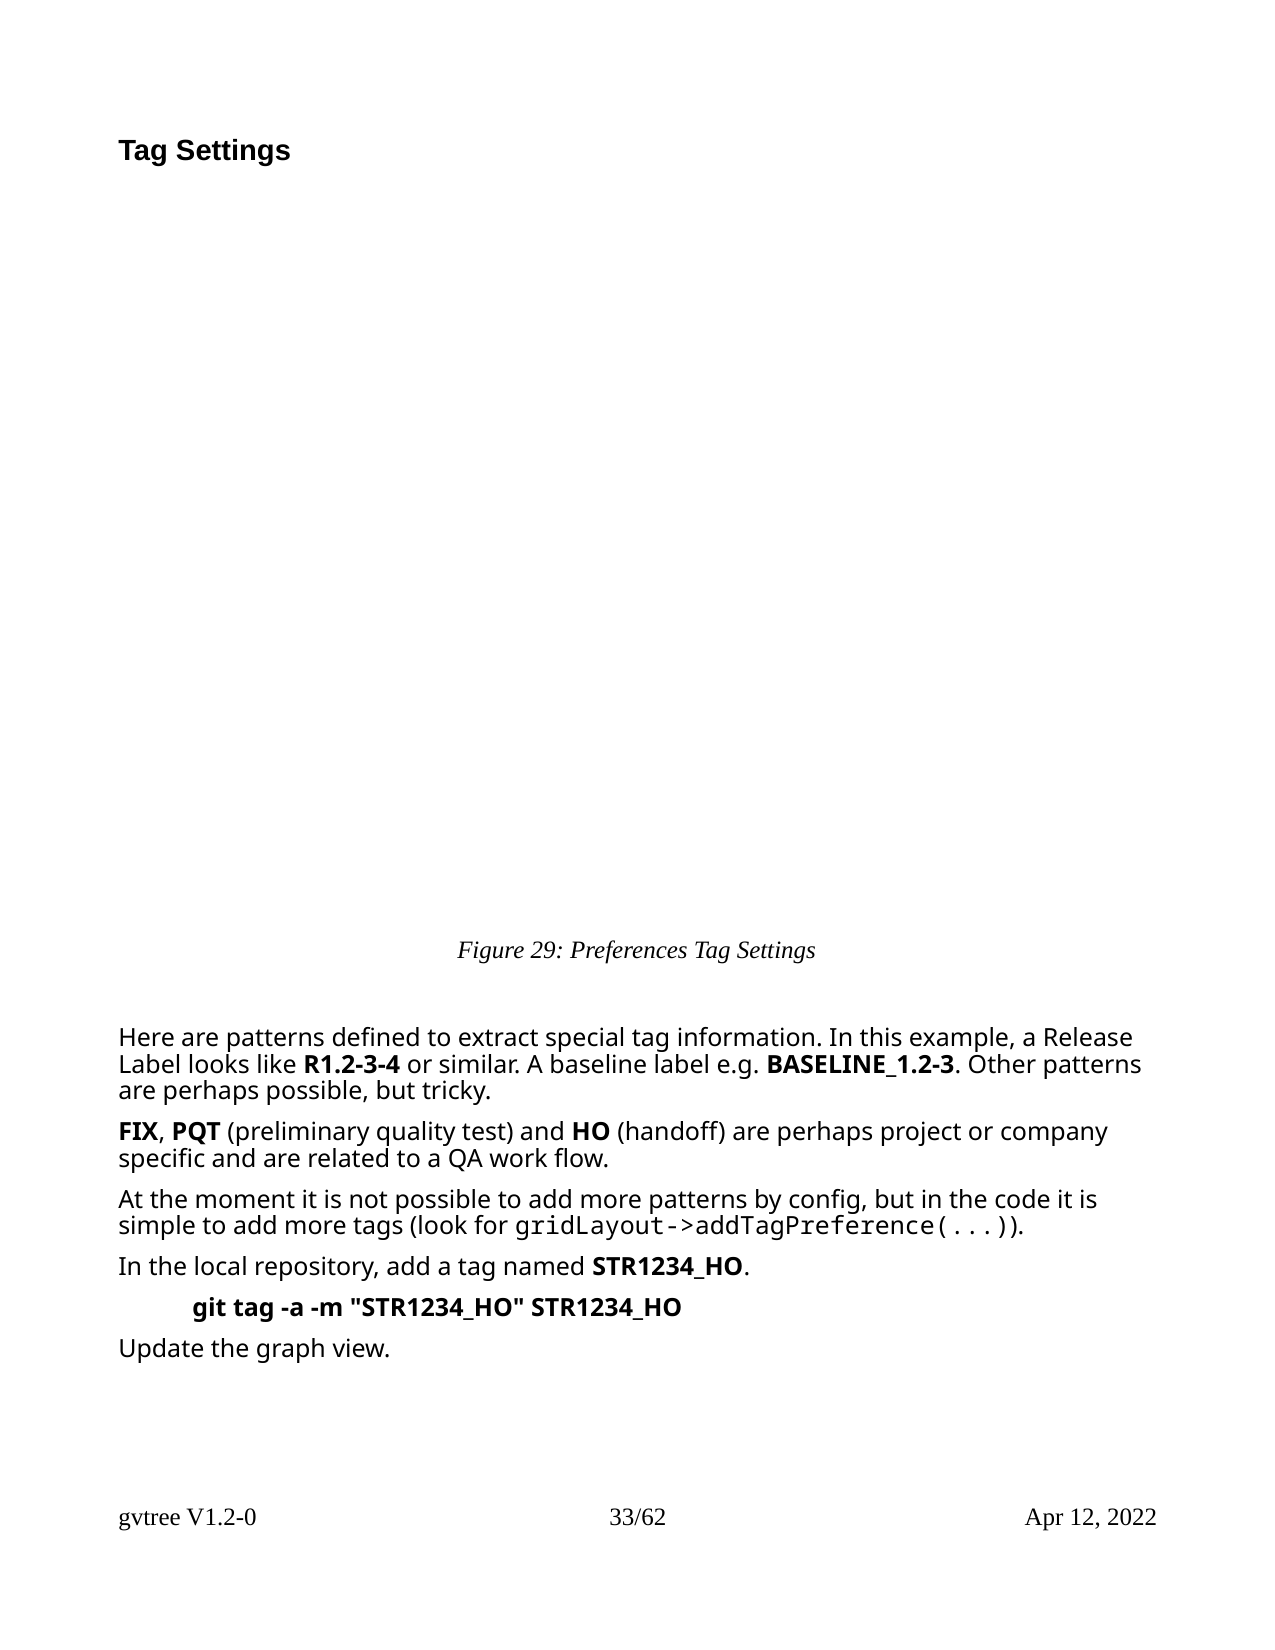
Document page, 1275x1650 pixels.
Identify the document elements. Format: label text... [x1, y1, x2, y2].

text FIX, PQT (preliminary quality test) and HO (handoff) are perhaps project or company specific and are related to a QA work flow. [118, 1119, 1157, 1172]
subtitle Tag Settings [118, 133, 1157, 166]
text Here are patterns defined to extract special tag information. In this example, a Release Label looks like R1.2-3-4 or similar. A baseline label e.g. BASELINE_1.2-3. Other patterns are perhaps possible, but tricky. [118, 1026, 1157, 1105]
text At the moment it is not possible to add more patterns by config, but in the code it is simple to add more tags (look for gridLayout->addTagPreference(...)). [118, 1187, 1157, 1240]
text In the local repository, add a tag named STR1234_HO. [118, 1254, 1157, 1281]
text Figure 29: Preferences Tag Settings [118, 191, 1157, 963]
text git tag -a -m "STR1234_HO" STR1234_HO [118, 1296, 1157, 1322]
text Update the graph view. [118, 1337, 1157, 1363]
